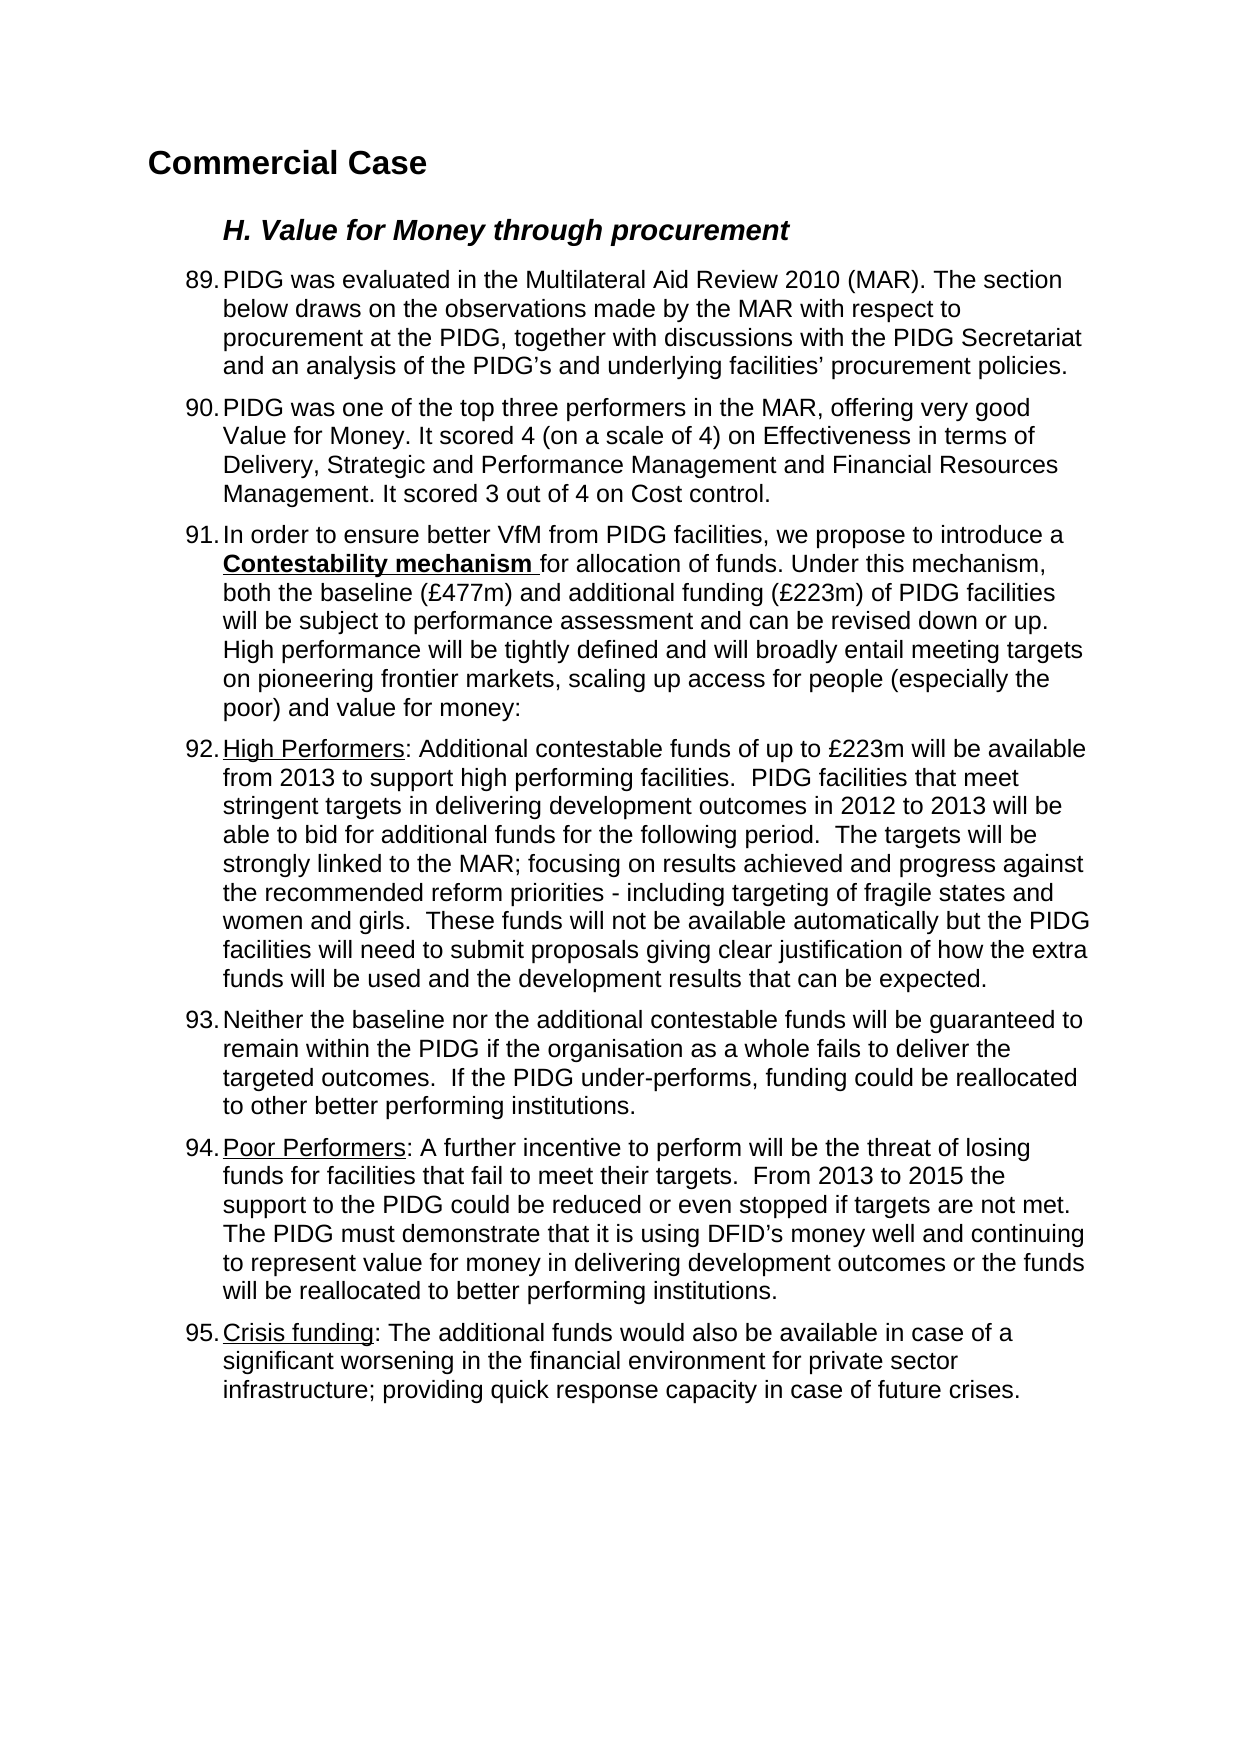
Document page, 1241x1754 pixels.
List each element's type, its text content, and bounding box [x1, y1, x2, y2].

list Crisis funding: The additional funds would also be available in case of a significant worsening in the financial environment for private sector infrastructure; providing quick response capacity in case of future crises. [185, 1318, 1092, 1404]
list Neither the baseline nor the additional contestable funds will be guaranteed to remain within the PIDG if the organisation as a whole fails to deliver the targeted outcomes. If the PIDG under-performs, funding could be reallocated to other better performing institutions. [185, 1005, 1092, 1120]
subtitle Commercial Case [148, 143, 1092, 182]
list Poor Performers: A further incentive to perform will be the threat of losing funds for facilities that fail to meet their targets. From 2013 to 2015 the support to the PIDG could be reduced or even stopped if targets are not met. The PIDG must demonstrate that it is using DFID’s money well and continuing to represent value for money in delivering development outcomes or the funds will be reallocated to better performing institutions. [185, 1133, 1092, 1305]
subtitle Value for Money through procurement [148, 213, 1092, 246]
list High Performers: Additional contestable funds of up to £223m will be available from 2013 to support high performing facilities. PIDG facilities that meet stringent targets in delivering development outcomes in 2012 to 2013 will be able to bid for additional funds for the following period. The targets will be strongly linked to the MAR; focusing on results achieved and progress against the recommended reform priorities - including targeting of fragile states and women and girls. These funds will not be available automatically but the PIDG facilities will need to submit proposals giving clear justification of how the extra funds will be used and the development results that can be expected. [185, 734, 1092, 993]
list In order to ensure better VfM from PIDG facilities, we propose to introduce a Contestability mechanism for allocation of funds. Under this mechanism, both the baseline (£477m) and additional funding (£223m) of PIDG facilities will be subject to performance assessment and can be revised down or up. High performance will be tightly defined and will broadly entail meeting targets on pioneering frontier markets, scaling up access for people (especially the poor) and value for money: [185, 520, 1092, 721]
list PIDG was one of the top three performers in the MAR, offering very good Value for Money. It scored 4 (on a scale of 4) on Effectiveness in terms of Delivery, Strategic and Performance Management and Financial Resources Management. It scored 3 out of 4 on Cost control. [185, 393, 1092, 508]
list PIDG was evaluated in the Multilateral Aid Review 2010 (MAR). The section below draws on the observations made by the MAR with respect to procurement at the PIDG, together with discussions with the PIDG Secretariat and an analysis of the PIDG’s and underlying facilities’ procurement policies. [185, 265, 1092, 380]
